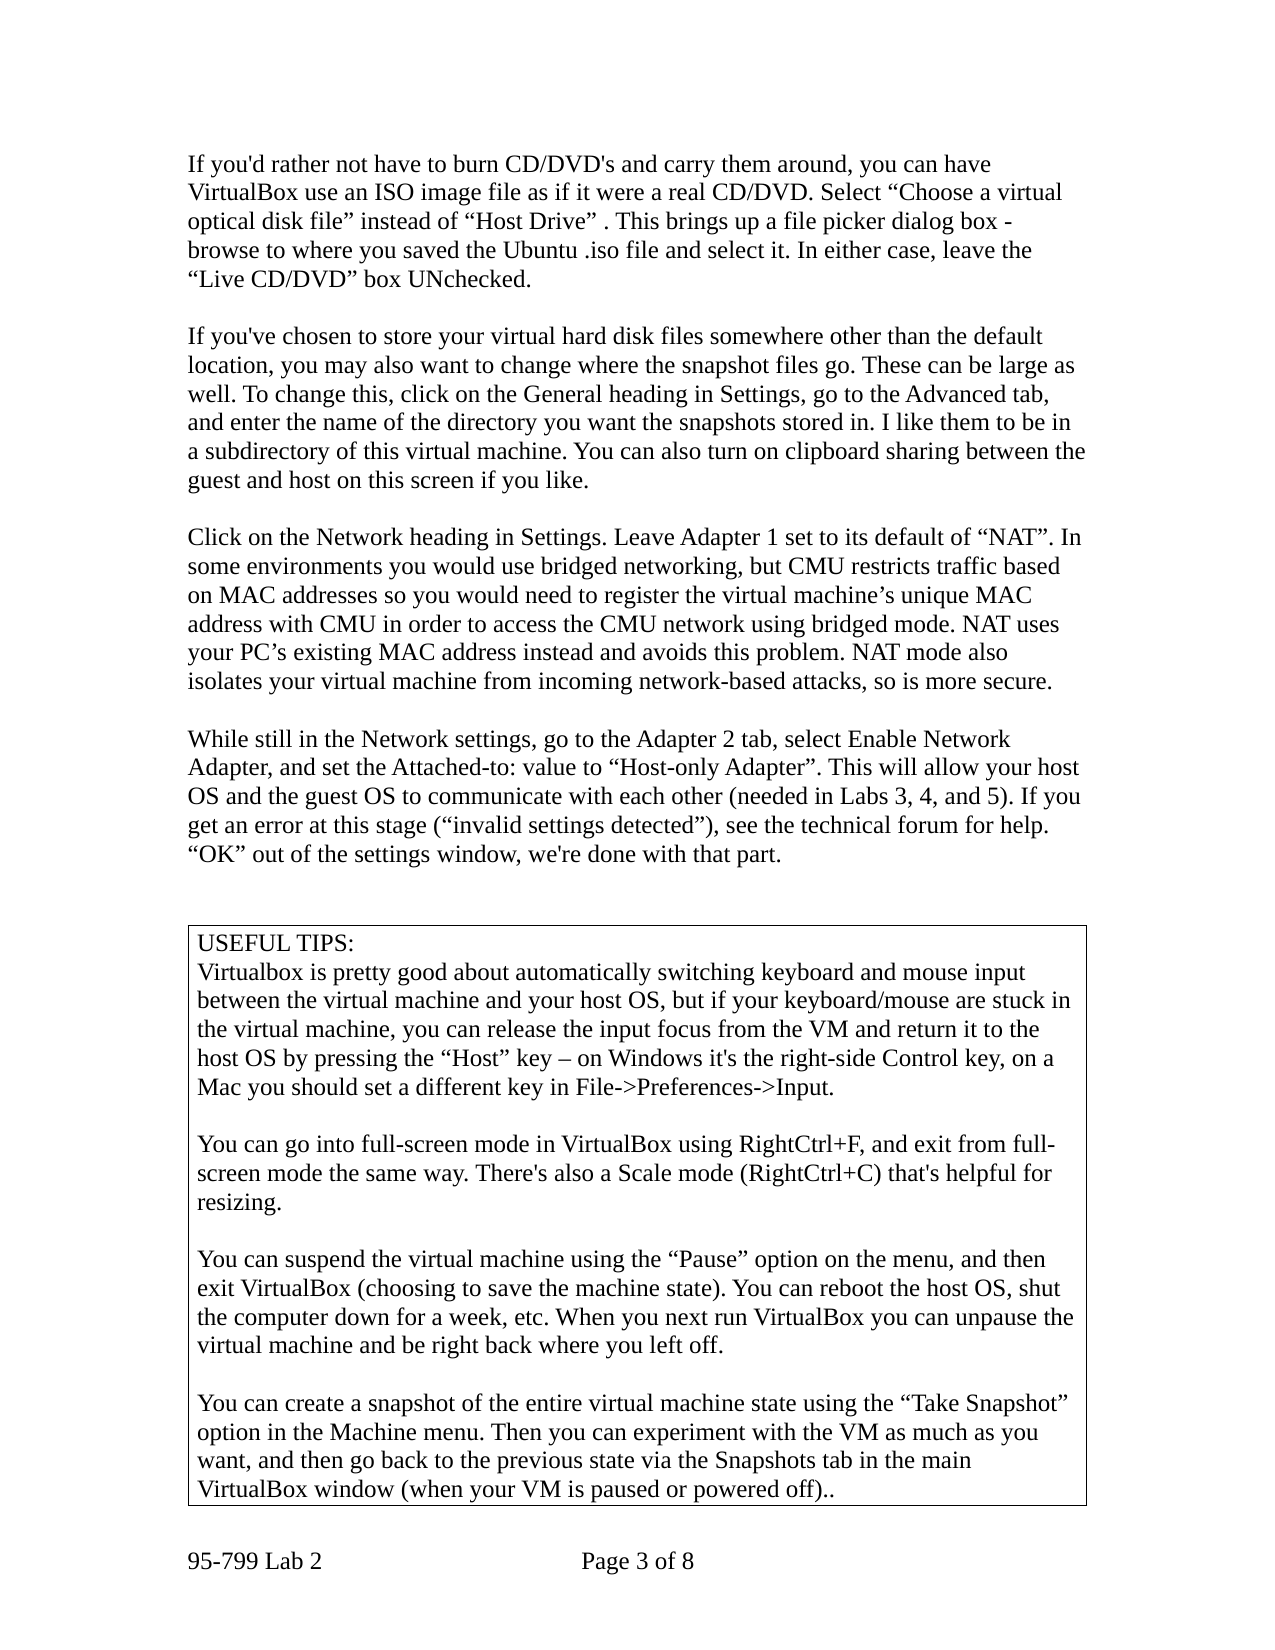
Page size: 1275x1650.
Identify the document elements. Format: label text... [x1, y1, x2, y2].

text Virtualbox is pretty good about automatically switching keyboard and mouse input between the virtual machine and your host OS, but if your keyboard/mouse are stuck in the virtual machine, you can release the input focus from the VM and return it to the host OS by pressing the “Host” key – on Windows it's the right-side Control key, on a Mac you should set a different key in File->Preferences->Input. [189, 954, 1086, 1101]
text If you've chosen to store your virtual hard disk files somewhere other than the default location, you may also want to change where the snapshot files go. These can be large as well. To change this, click on the General heading in Settings, go to the Advanced tab, and enter the name of the directory you want the snapshots stored in. I like them to be in a subdirectory of this virtual machine. You can also turn on clipboard sharing between the guest and host on this screen if you like. [187, 321, 1087, 494]
text USEFUL TIPS: [189, 926, 1086, 954]
text While still in the Network settings, go to the Adapter 2 tab, select Enable Network Adapter, and set the Attached-to: value to “Host-only Adapter”. This will allow your host OS and the guest OS to communicate with each other (needed in Labs 3, 4, and 5). If you get an error at this stage (“invalid settings detected”), see the technical forum for help. “OK” out of the settings window, we're done with that part. [187, 724, 1087, 867]
text You can create a snapshot of the entire virtual machine state using the “Take Snapshot” option in the Machine menu. Then you can experiment with the VM as much as you want, and then go back to the previous state via the Snapshots tab in the main VirtualBox window (when your VM is paused or powered off).. [189, 1385, 1086, 1505]
text If you'd rather not have to burn CD/DVD's and carry them around, you can have VirtualBox use an ISO image file as if it were a real CD/DVD. Select “Choose a virtual optical disk file” instead of “Host Drive” . This brings up a file picker dialog box - browse to where you saved the Ubuntu .iso file and select it. In either case, leave the “Live CD/DVD” box UNchecked. [187, 149, 1087, 292]
text You can go into full-screen mode in VirtualBox using RightCtrl+F, and exit from full-screen mode the same way. There's also a Scale mode (RightCtrl+C) that's helpful for resizing. [189, 1126, 1086, 1216]
text Click on the Network heading in Settings. Leave Adapter 1 set to its default of “NAT”. In some environments you would use bridged networking, but CMU restricts traffic based on MAC addresses so you would need to register the virtual machine’s unique MAC address with CMU in order to access the CMU network using bridged mode. NAT uses your PC’s existing MAC address instead and avoids this problem. NAT mode also isolates your virtual machine from incoming network-based attacks, so is more secure. [187, 522, 1087, 695]
text You can suspend the virtual machine using the “Pause” option on the menu, and then exit VirtualBox (choosing to save the machine state). You can reboot the host OS, shut the computer down for a week, etc. When you next run VirtualBox you can unpause the virtual machine and be right back where you left off. [189, 1241, 1086, 1359]
